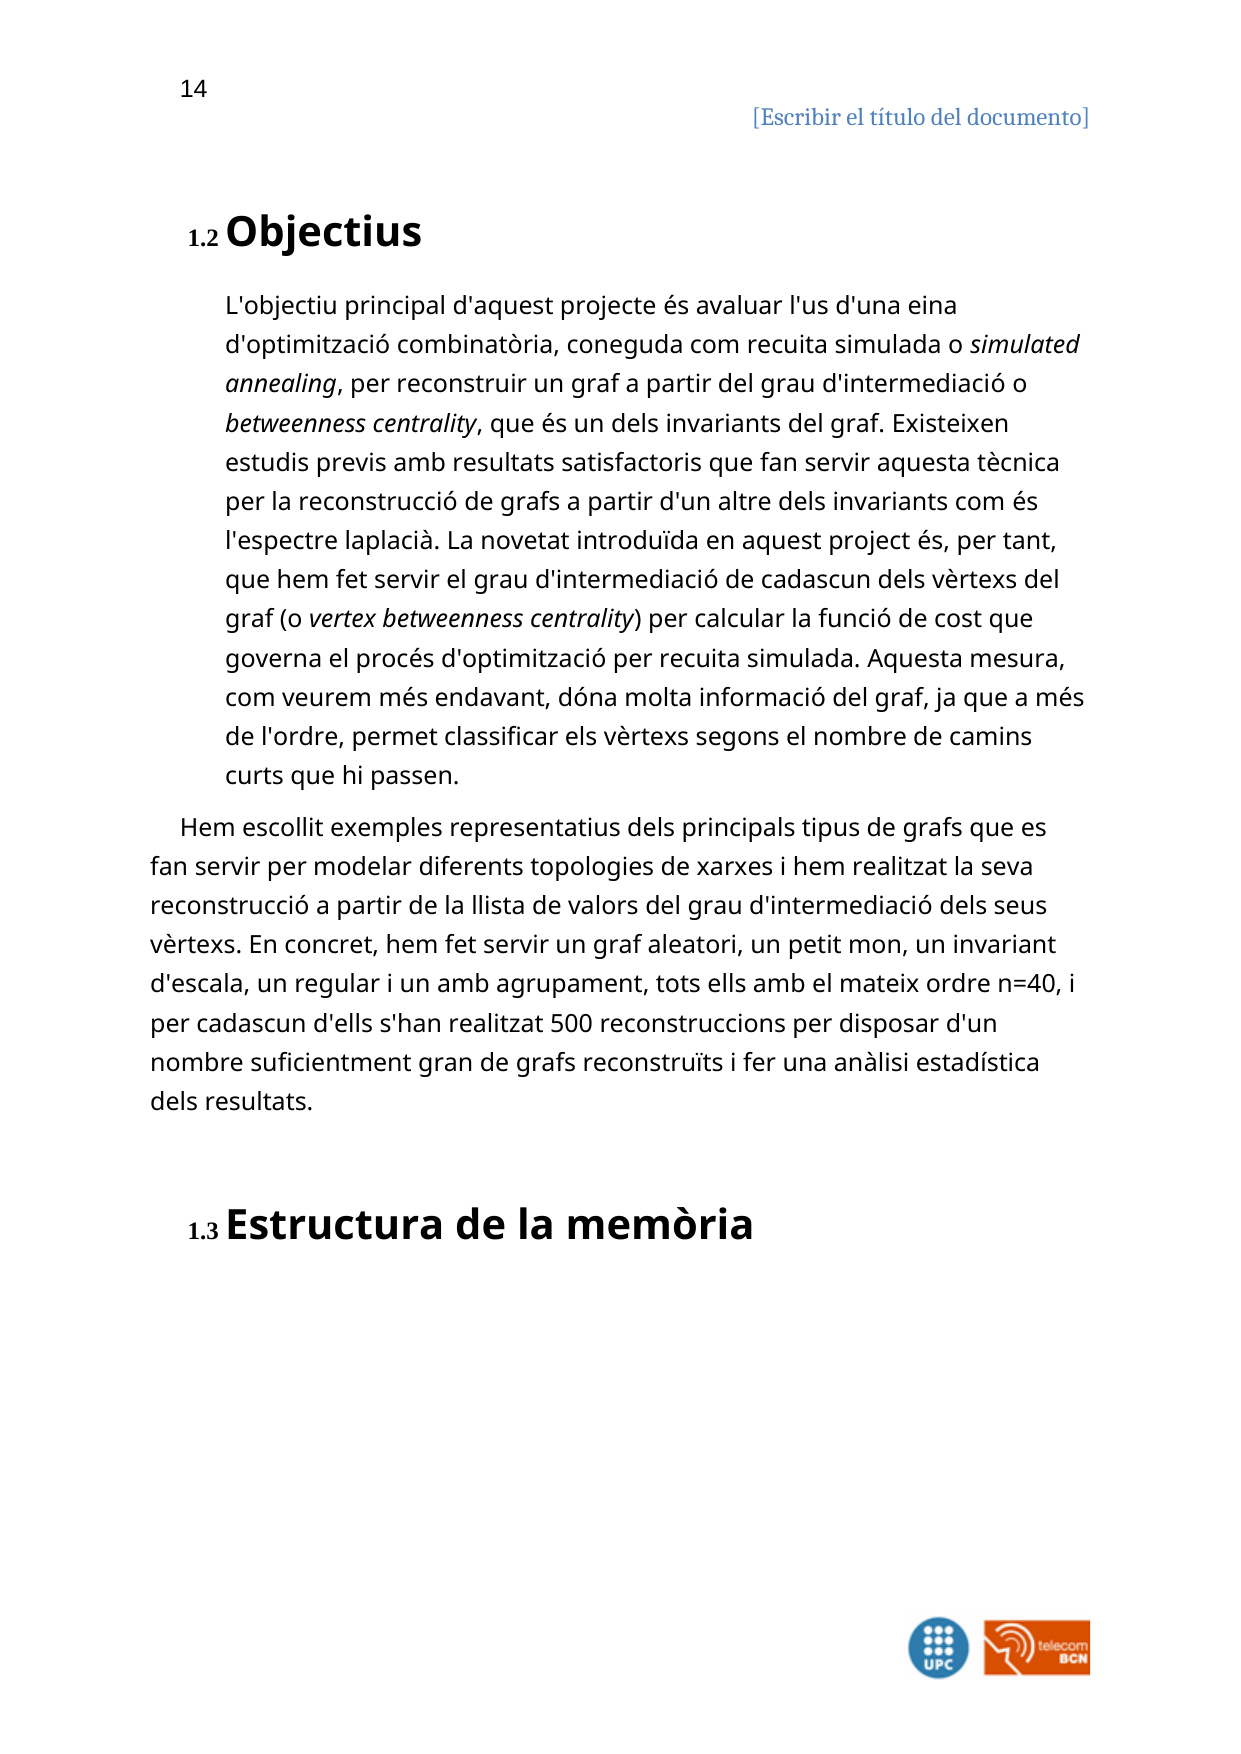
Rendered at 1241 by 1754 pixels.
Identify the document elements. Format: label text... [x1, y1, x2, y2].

text L'objectiu principal d'aquest projecte és avaluar l'us d'una eina d'optimització combinatòria, coneguda com recuita simulada o simulated annealing, per reconstruir un graf a partir del grau d'intermediació o betweenness centrality, que és un dels invariants del graf. Existeixen estudis previs amb resultats satisfactoris que fan servir aquesta tècnica per la reconstrucció de grafs a partir d'un altre dels invariants com és l'espectre laplacià. La novetat introduïda en aquest project és, per tant, que hem fet servir el grau d'intermediació de cadascun dels vèrtexs del graf (o vertex betweenness centrality) per calcular la funció de cost que governa el procés d'optimització per recuita simulada. Aquesta mesura, com veurem més endavant, dóna molta informació del graf, ja que a més de l'ordre, permet classificar els vèrtexs segons el nombre de camins curts que hi passen. [225, 288, 1090, 792]
subtitle Objectius [187, 202, 1090, 258]
text Hem escollit exemples representatius dels principals tipus de grafs que es fan servir per modelar diferents topologies de xarxes i hem realitzat la seva reconstrucció a partir de la llista de valors del grau d'intermediació dels seus vèrtexs. En concret, hem fet servir un graf aleatori, un petit mon, un invariant d'escala, un regular i un amb agrupament, tots ells amb el mateix ordre n=40, i per cadascun d'ells s'han realitzat 500 reconstruccions per disposar d'un nombre suficientment gran de grafs reconstruïts i fer una anàlisi estadística dels resultats. [150, 809, 1090, 1118]
picture [904, 1614, 1091, 1681]
subtitle Estructura de la memòria [187, 1195, 1090, 1252]
